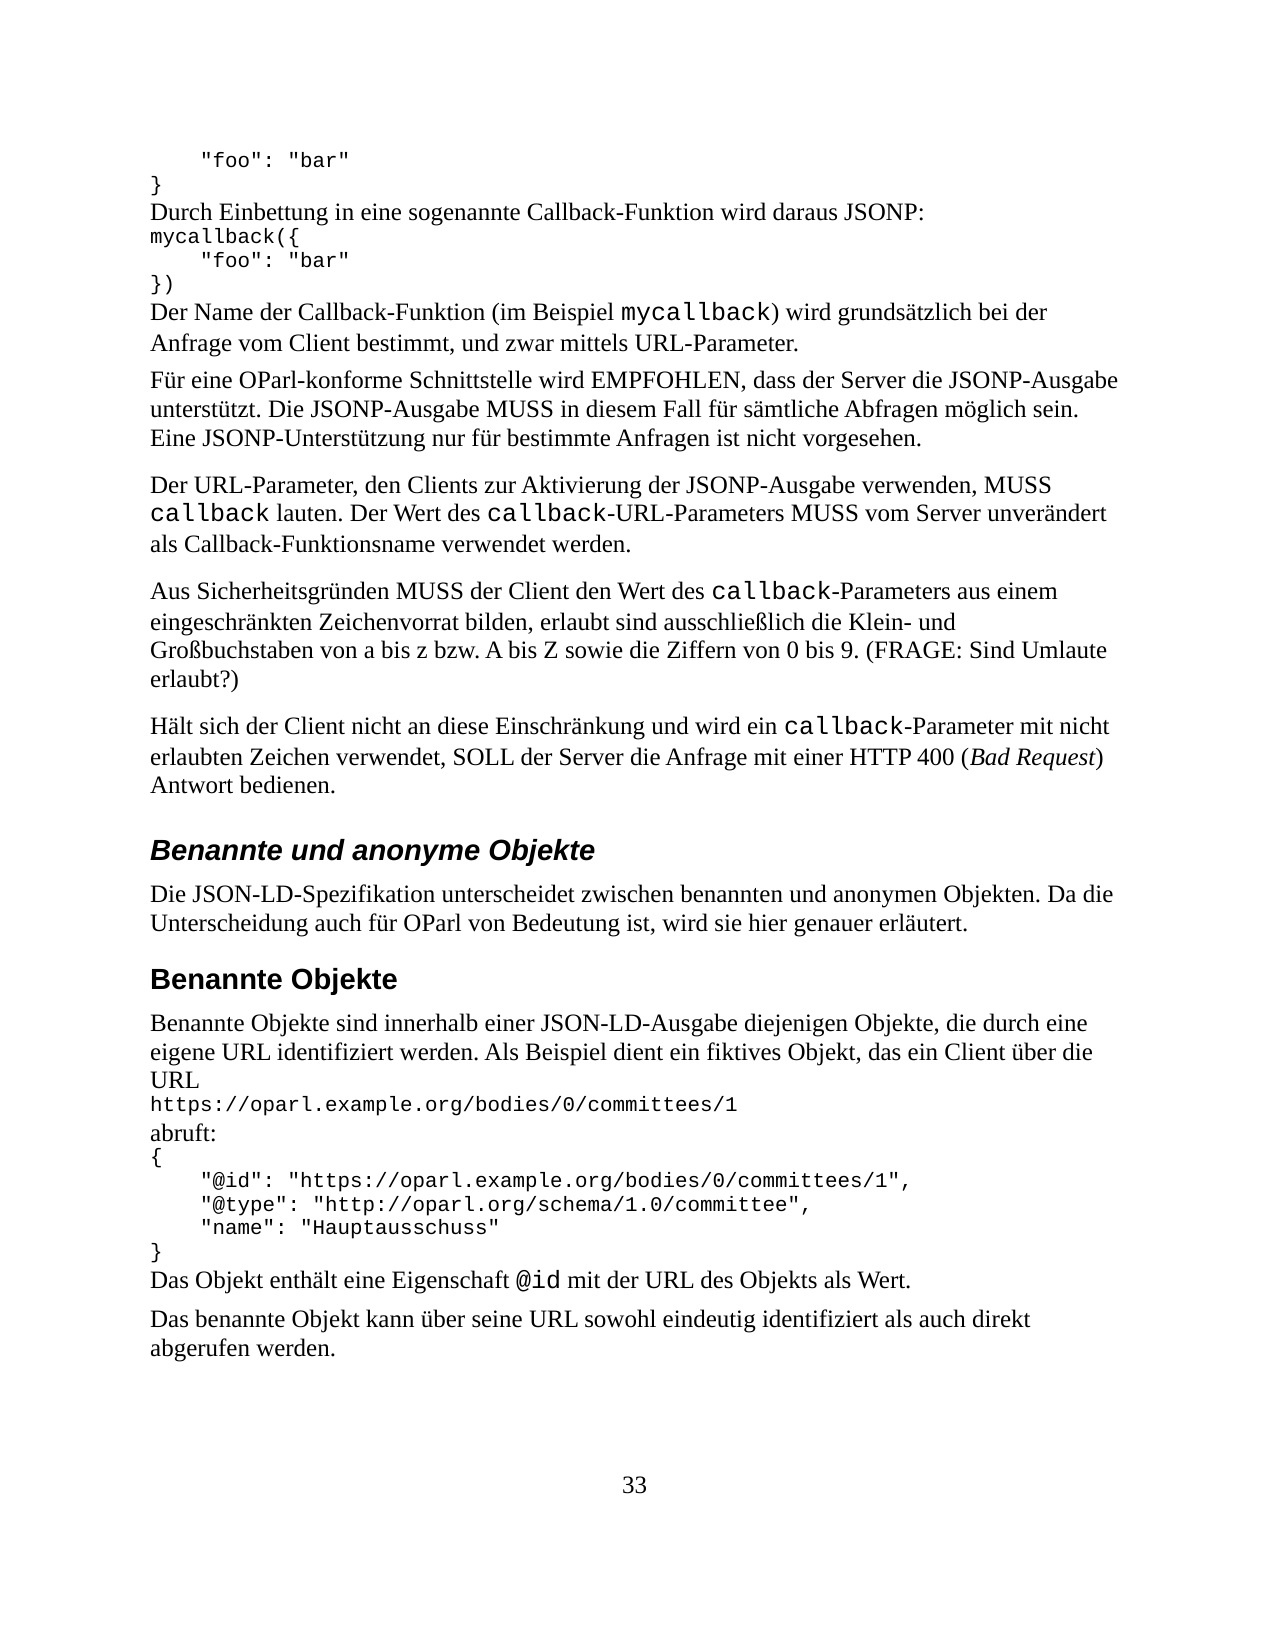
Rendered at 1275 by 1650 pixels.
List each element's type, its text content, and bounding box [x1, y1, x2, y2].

text https://oparl.example.org/bodies/0/committees/1 [150, 1094, 1125, 1118]
text Der URL-Parameter, den Clients zur Aktivierung der JSONP-Ausgabe verwenden, MUSS callback lauten. Der Wert des callback-URL-Parameters MUSS vom Server unverändert als Callback-Funktionsname verwendet werden. [150, 470, 1125, 558]
text Aus Sicherheitsgründen MUSS der Client den Wert des callback-Parameters aus einem eingeschränkten Zeichenvorrat bilden, erlaubt sind ausschließlich die Klein- und Großbuchstaben von a bis z bzw. A bis Z sowie die Ziffern von 0 bis 9. (FRAGE: Sind Umlaute erlaubt?) [150, 576, 1125, 693]
text "foo": "bar" [150, 150, 1125, 174]
text Das benannte Objekt kann über seine URL sowohl eindeutig identifiziert als auch direkt abgerufen werden. [150, 1304, 1125, 1362]
text Hält sich der Client nicht an diese Einschränkung und wird ein callback-Parameter mit nicht erlaubten Zeichen verwendet, SOLL der Server die Anfrage mit einer HTTP 400 (Bad Request) Antwort bedienen. [150, 711, 1125, 799]
text Der Name der Callback-Funktion (im Beispiel mycallback) wird grundsätzlich bei der Anfrage vom Client bestimmt, und zwar mittels URL-Parameter. [150, 297, 1125, 357]
text abruft: [150, 1118, 1125, 1146]
text } [150, 174, 1125, 197]
subtitle Benannte und anonyme Objekte [150, 833, 1125, 867]
text }) [150, 273, 1125, 297]
text Benannte Objekte sind innerhalb einer JSON-LD-Ausgabe diejenigen Objekte, die durch eine eigene URL identifiziert werden. Als Beispiel dient ein fiktives Objekt, das ein Client über die URL [150, 1008, 1125, 1094]
text "name": "Hauptausschuss" [150, 1217, 1125, 1241]
text Für eine OParl-konforme Schnittstelle wird EMPFOHLEN, dass der Server die JSONP-Ausgabe unterstützt. Die JSONP-Ausgabe MUSS in diesem Fall für sämtliche Abfragen möglich sein. Eine JSONP-Unterstützung nur für bestimmte Anfragen ist nicht vorgesehen. [150, 366, 1125, 452]
text Durch Einbettung in eine sogenannte Callback-Funktion wird daraus JSONP: [150, 197, 1125, 226]
text "@id": "https://oparl.example.org/bodies/0/committees/1", [150, 1170, 1125, 1194]
text { [150, 1146, 1125, 1170]
text Die JSON-LD-Spezifikation unterscheidet zwischen benannten und anonymen Objekten. Da die Unterscheidung auch für OParl von Bedeutung ist, wird sie hier genauer erläutert. [150, 879, 1125, 937]
text } [150, 1241, 1125, 1265]
text "foo": "bar" [150, 250, 1125, 273]
text "@type": "http://oparl.org/schema/1.0/committee", [150, 1194, 1125, 1217]
text mycallback({ [150, 226, 1125, 250]
text Das Objekt enthält eine Eigenschaft @id mit der URL des Objekts als Wert. [150, 1265, 1125, 1296]
subtitle Benannte Objekte [150, 962, 1125, 995]
